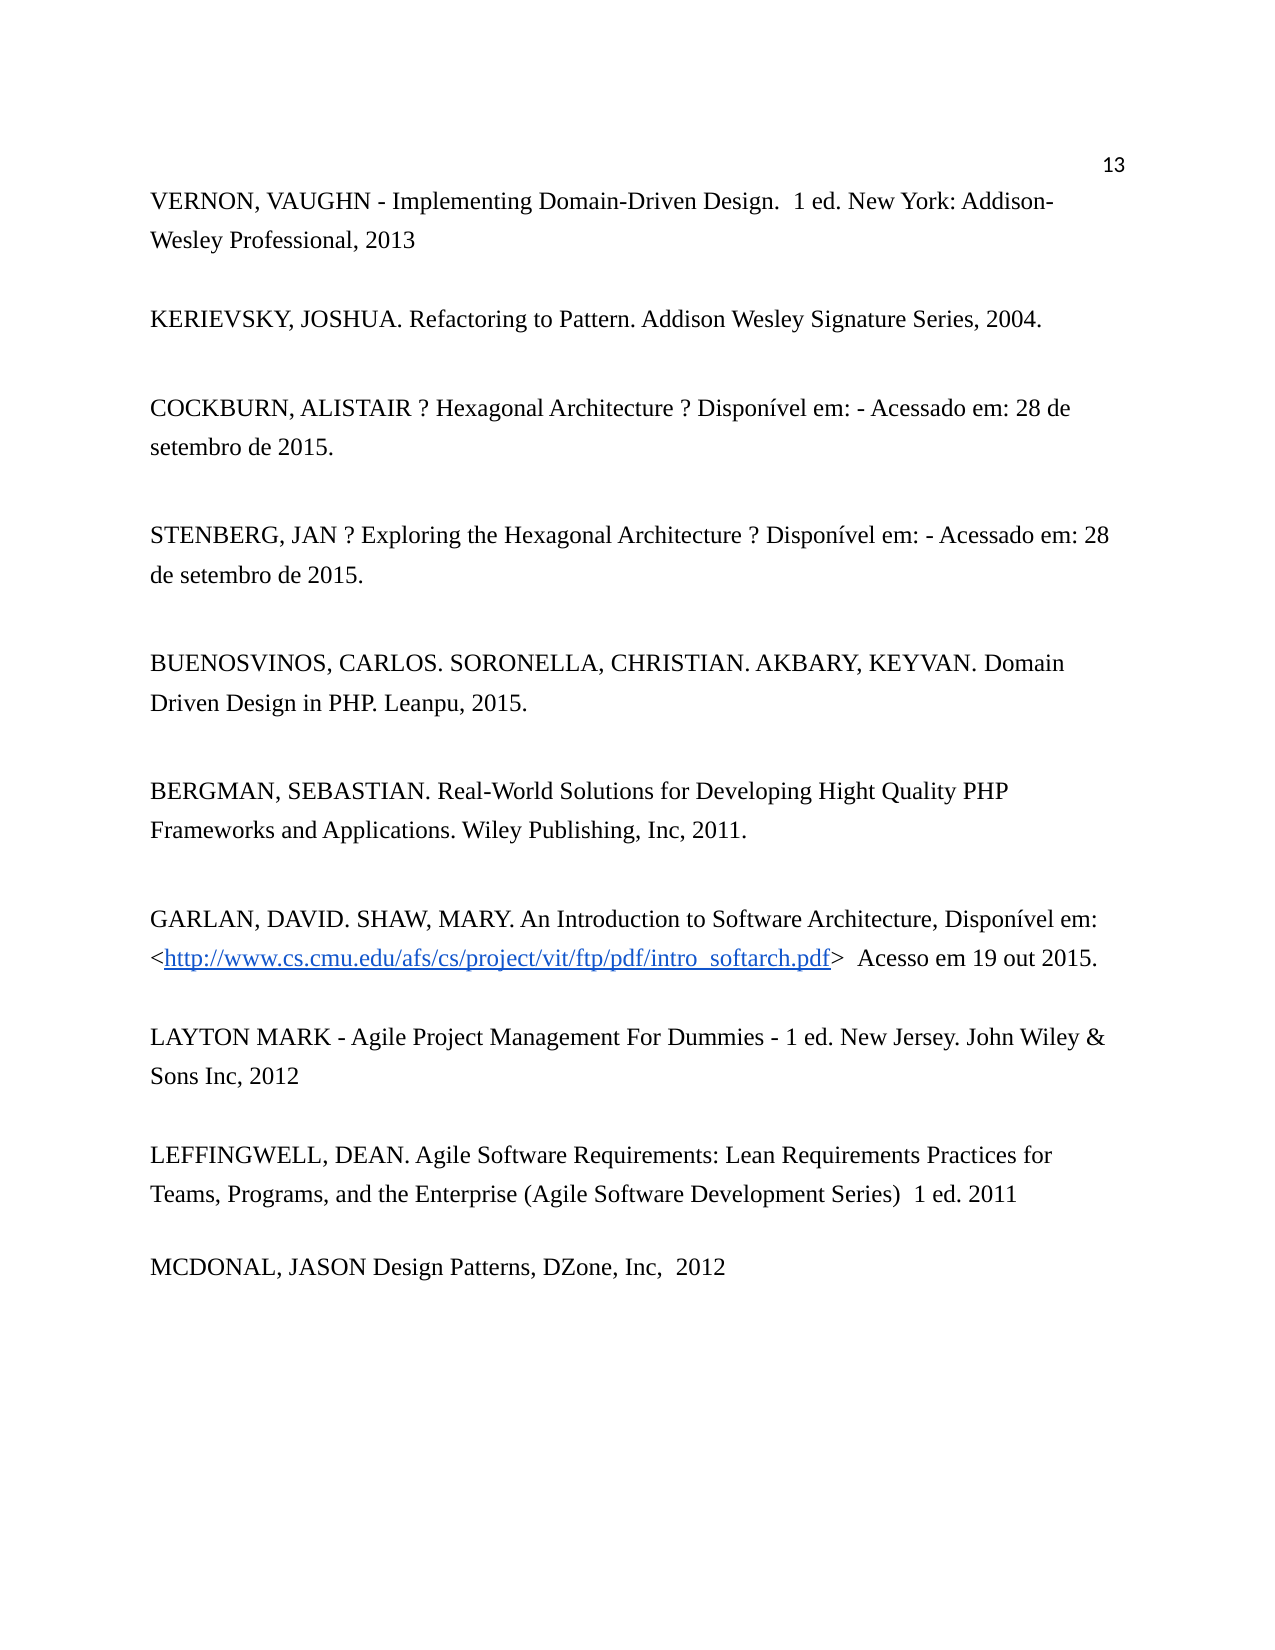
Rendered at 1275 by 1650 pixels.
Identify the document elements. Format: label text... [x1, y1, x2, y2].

text VERNON, VAUGHN - Implementing Domain-Driven Design. 1 ed. New York: Addison-Wesley Professional, 2013 [150, 186, 1125, 254]
text MCDONAL, JASON Design Patterns, DZone, Inc, 2012 [150, 1219, 1125, 1281]
text BUENOSVINOS, CARLOS. SORONELLA, CHRISTIAN. AKBARY, KEYVAN. Domain Driven Design in PHP. Leanpu, 2015. [150, 648, 1125, 716]
text BERGMAN, SEBASTIAN. Real-World Solutions for Developing Hight Quality PHP Frameworks and Applications. Wiley Publishing, Inc, 2011. [150, 776, 1125, 844]
text KERIEVSKY, JOSHUA. Refactoring to Pattern. Addison Wesley Signature Series, 2004. [150, 304, 1125, 333]
text LAYTON MARK - Agile Project Management For Dummies - 1 ed. New Jersey. John Wiley & Sons Inc, 2012 [150, 1022, 1125, 1090]
text LEFFINGWELL, DEAN. Agile Software Requirements: Lean Requirements Practices for Teams, Programs, and the Enterprise (Agile Software Development Series) 1 ed. 2011 [150, 1140, 1125, 1208]
text STENBERG, JAN ? Exploring the Hexagonal Architecture ? Disponível em: - Acessado em: 28 de setembro de 2015. [150, 520, 1125, 588]
text GARLAN, DAVID. SHAW, MARY. An Introduction to Software Architecture, Disponível em: <http://www.cs.cmu.edu/afs/cs/project/vit/ftp/pdf/intro_softarch.pdf> Acesso em 19 out 2015. [150, 904, 1125, 972]
text COCKBURN, ALISTAIR ? Hexagonal Architecture ? Disponível em: - Acessado em: 28 de setembro de 2015. [150, 393, 1125, 461]
